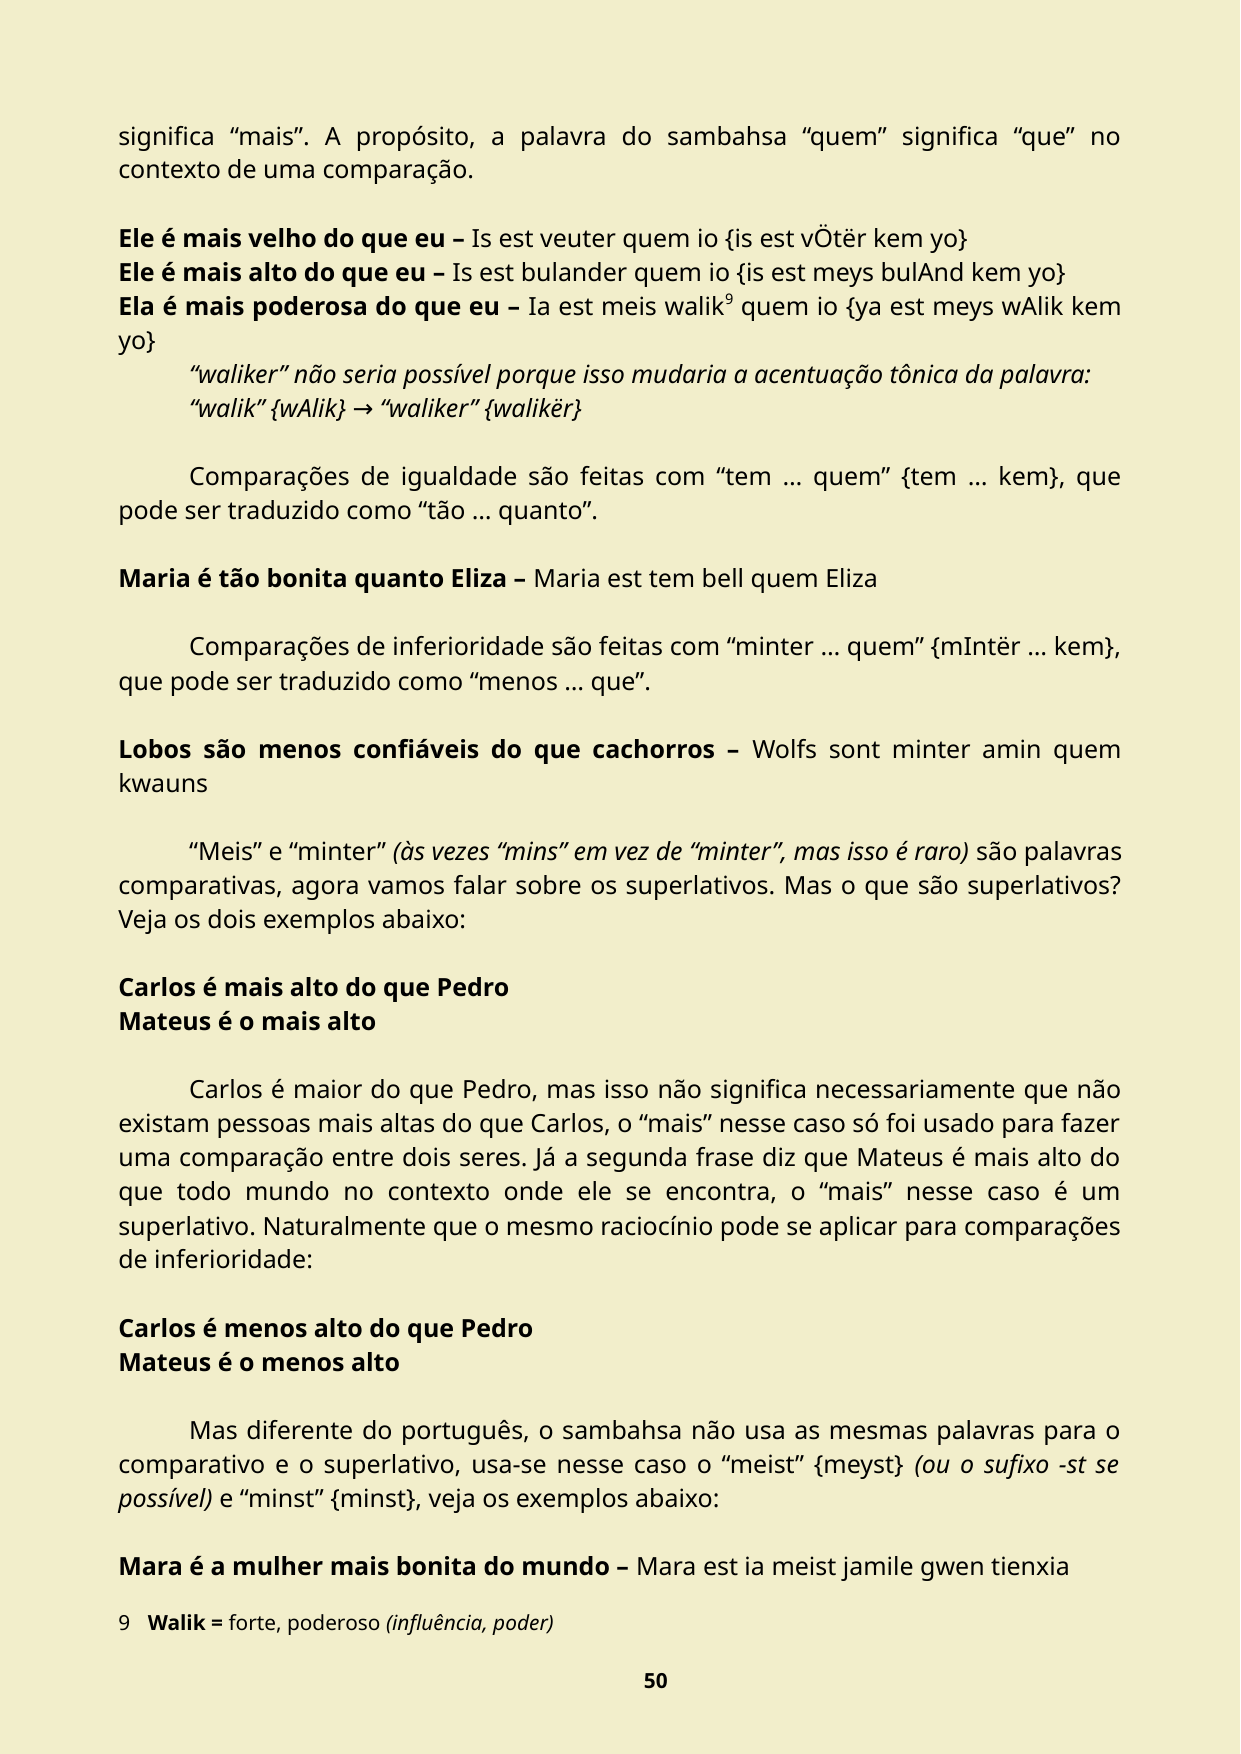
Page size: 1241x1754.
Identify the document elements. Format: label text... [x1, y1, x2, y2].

text Carlos é mais alto do que Pedro [118, 970, 1122, 1004]
text Walik = forte, poderoso (influência, poder) [118, 1608, 1122, 1637]
text Mas diferente do português, o sambahsa não usa as mesmas palavras para o comparativo e o superlativo, usa-se nesse caso o “meist” {meyst} (ou o sufixo -st se possível) e “minst” {minst}, veja os exemplos abaixo: [118, 1412, 1122, 1515]
text Mateus é o menos alto [118, 1344, 1122, 1378]
text significa “mais”. A propósito, a palavra do sambahsa “quem” significa “que” no contexto de uma comparação. [118, 118, 1122, 186]
text “waliker” não seria possível porque isso mudaria a acentuação tônica da palavra: [189, 357, 1122, 391]
text Maria é tão bonita quanto Eliza – Maria est tem bell quem Eliza [118, 561, 1122, 595]
text Comparações de igualdade são feitas com “tem … quem” {tem … kem}, que pode ser traduzido como “tão … quanto”. [118, 459, 1122, 527]
text Lobos são menos confiáveis do que cachorros – Wolfs sont minter amin quem kwauns [118, 731, 1122, 799]
text Mara é a mulher mais bonita do mundo – Mara est ia meist jamile gwen tienxia [118, 1549, 1122, 1583]
text Ele é mais alto do que eu – Is est bulander quem io {is est meys bulAnd kem yo} [118, 254, 1122, 288]
text Carlos é maior do que Pedro, mas isso não significa necessariamente que não existam pessoas mais altas do que Carlos, o “mais” nesse caso só foi usado para fazer uma comparação entre dois seres. Já a segunda frase diz que Mateus é mais alto do que todo mundo no contexto onde ele se encontra, o “mais” nesse caso é um superlativo. Naturalmente que o mesmo raciocínio pode se aplicar para comparações de inferioridade: [118, 1072, 1122, 1276]
text Carlos é menos alto do que Pedro [118, 1310, 1122, 1344]
text “Meis” e “minter” (às vezes “mins” em vez de “minter”, mas isso é raro) são palavras comparativas, agora vamos falar sobre os superlativos. Mas o que são superlativos? Veja os dois exemplos abaixo: [118, 833, 1122, 936]
text Comparações de inferioridade são feitas com “minter … quem” {mIntër … kem}, que pode ser traduzido como “menos … que”. [118, 629, 1122, 697]
text “walik” {wAlik} → “waliker” {walikër} [189, 391, 1122, 425]
text Ele é mais velho do que eu – Is est veuter quem io {is est vÖtër kem yo} [118, 220, 1122, 254]
text Mateus é o mais alto [118, 1004, 1122, 1038]
text Ela é mais poderosa do que eu – Ia est meis walik quem io {ya est meys wAlik kem yo} [118, 288, 1122, 357]
